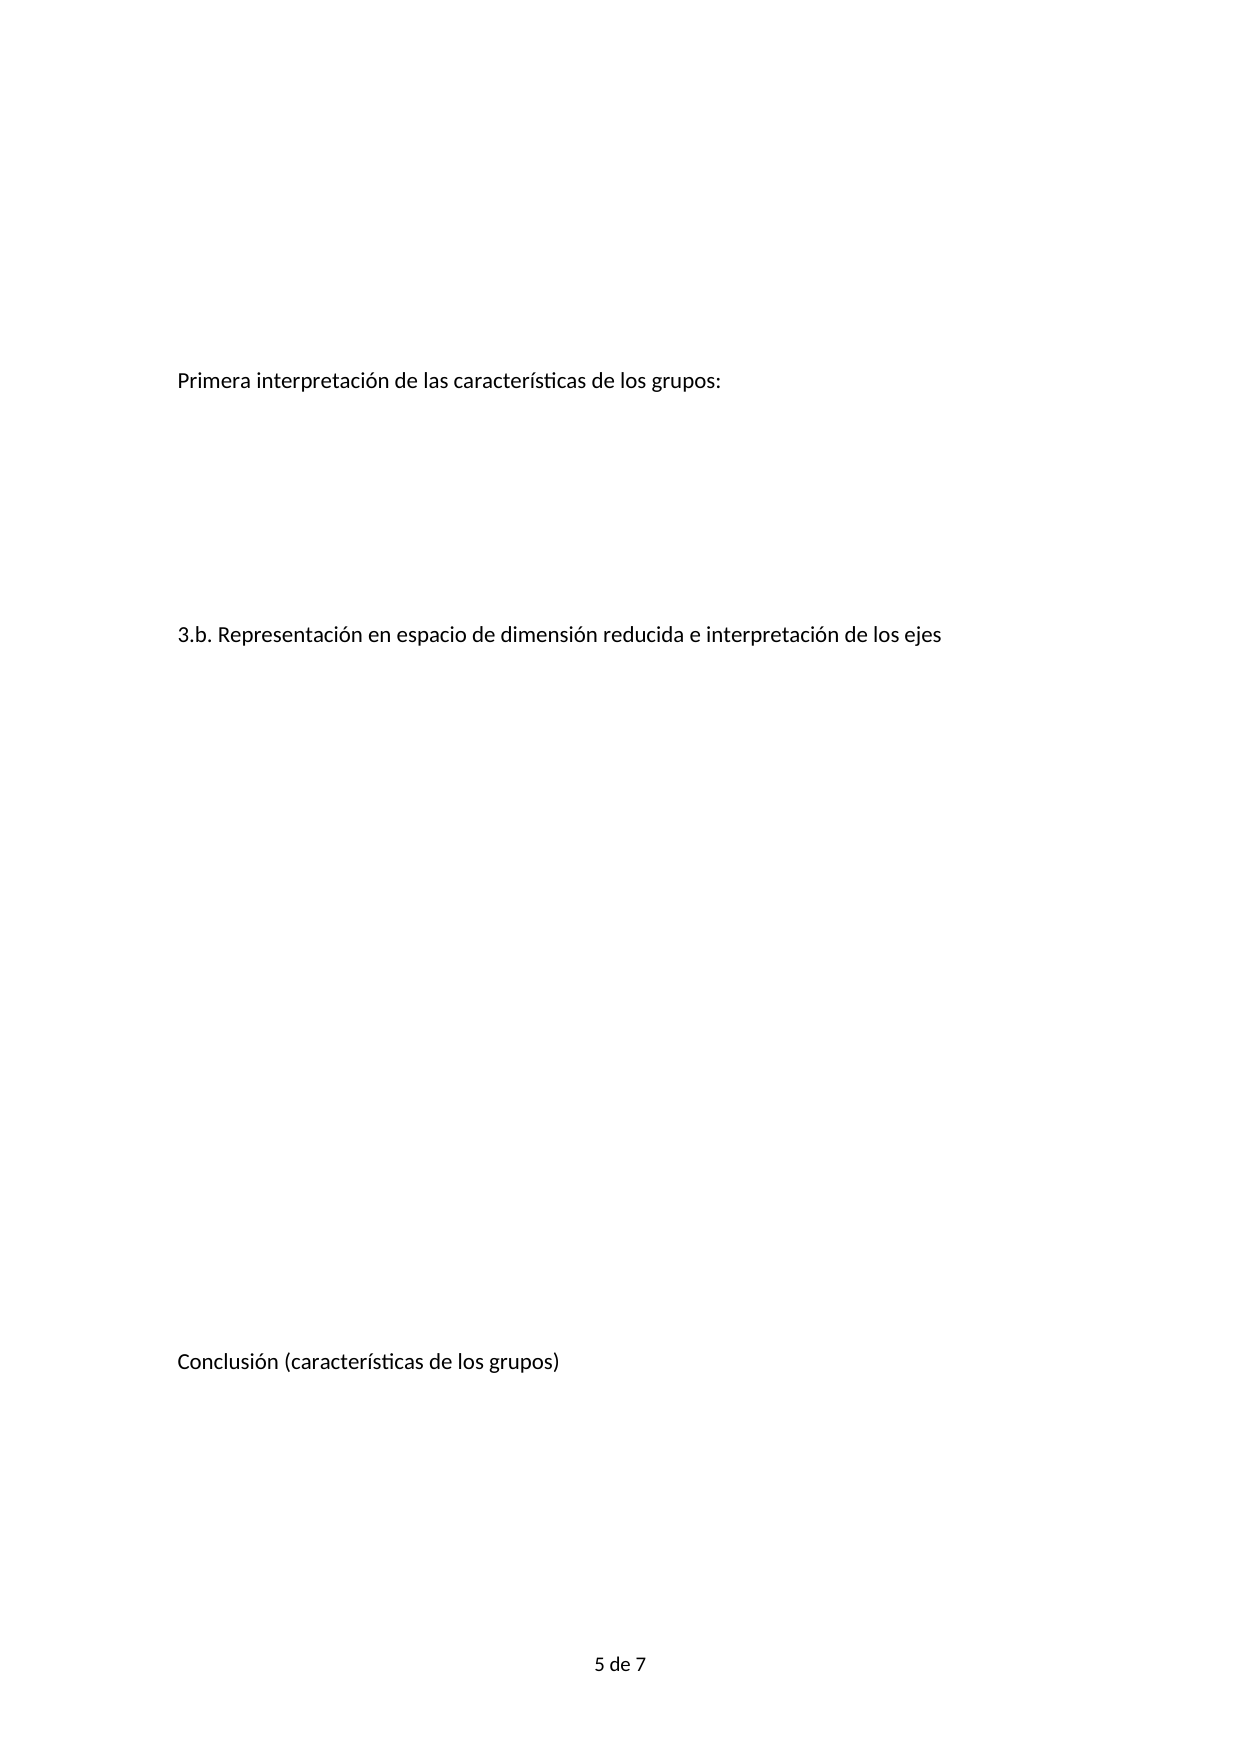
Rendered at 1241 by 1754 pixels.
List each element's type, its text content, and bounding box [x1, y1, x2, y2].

text Primera interpretación de las características de los grupos: [177, 366, 1063, 394]
text 3.b. Representación en espacio de dimensión reducida e interpretación de los ejes [177, 620, 1063, 648]
text Conclusión (características de los grupos) [177, 1347, 1063, 1375]
